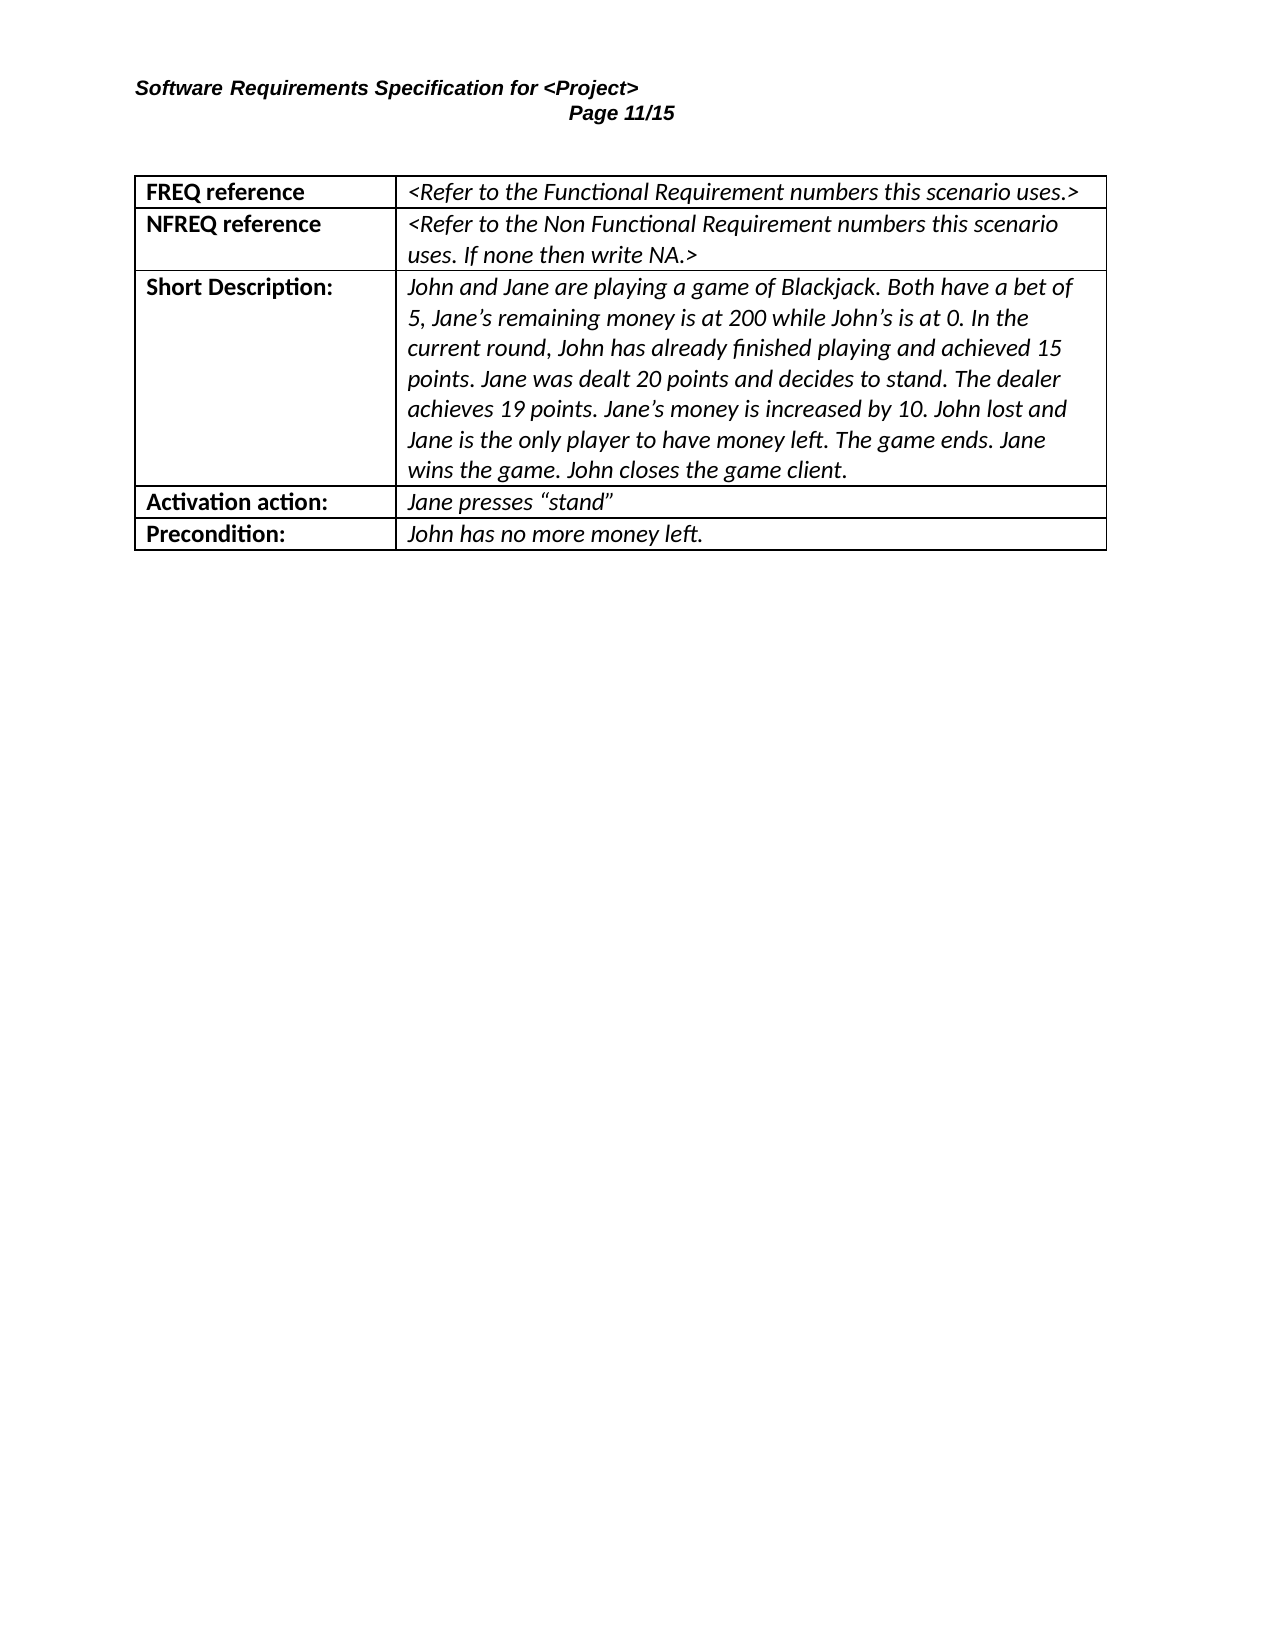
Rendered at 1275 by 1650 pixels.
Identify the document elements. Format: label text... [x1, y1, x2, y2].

table_cell Activation action: [136, 487, 395, 517]
table_header FREQ reference [136, 177, 395, 207]
table_cell NFREQ reference [136, 209, 395, 270]
table_cell Precondition: [136, 519, 395, 549]
table_cell John has no more money left. [397, 519, 1106, 549]
table_cell Jane presses “stand” [397, 487, 1106, 517]
table_header <Refer to the Functional Requirement numbers this scenario uses.> [397, 177, 1106, 207]
table_cell Short Description: [136, 271, 395, 485]
table_cell John and Jane are playing a game of Blackjack. Both have a bet of 5, Jane’s remaining money is at 200 while John’s is at 0. In the current round, John has already finished playing and achieved 15 points. Jane was dealt 20 points and decides to stand. The dealer achieves 19 points. Jane’s money is increased by 10. John lost and Jane is the only player to have money left. The game ends. Jane wins the game. John closes the game client. [397, 271, 1106, 485]
table_cell <Refer to the Non Functional Requirement numbers this scenario uses. If none then write NA.> [397, 209, 1106, 270]
